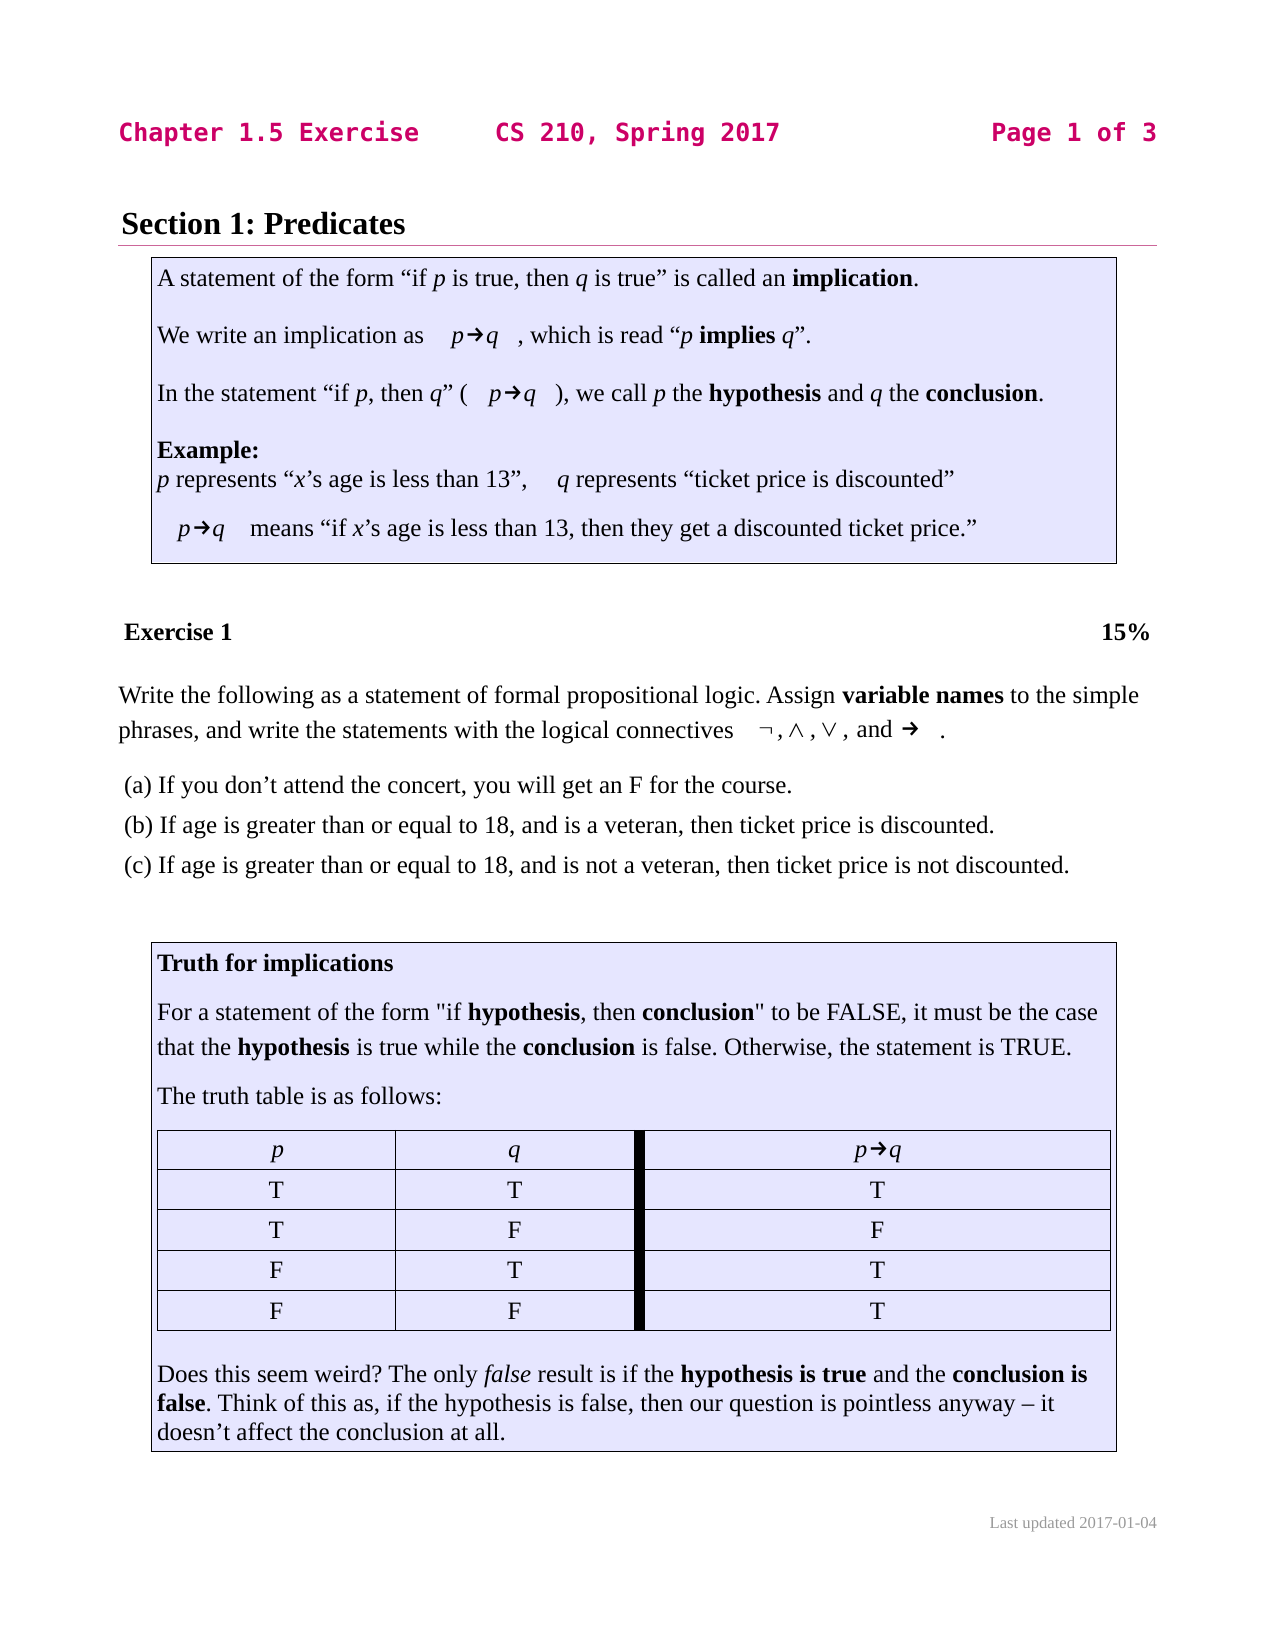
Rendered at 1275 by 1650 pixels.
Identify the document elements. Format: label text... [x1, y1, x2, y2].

table_cell F [158, 1251, 395, 1290]
table_cell T [396, 1251, 634, 1290]
table_cell [635, 1251, 644, 1290]
table_header [645, 1131, 1110, 1169]
table_header A statement of the form “if p is true, then q is true” is called an implication. We write an implication as , which is read “p implies q”. In the statement “if p, then q” (), we call p the hypothesis and q the conclusion. Example: p represents “x’s age is less than 13”, q represents “ticket price is discounted” means “if x’s age is less than 13, then they get a discounted ticket price.” [152, 258, 1116, 562]
text Write the following as a statement of formal propositional logic. Assign variable names to the simple phrases, and write the statements with the logical connectives . [118, 681, 1157, 744]
table_header [396, 1131, 634, 1169]
table_cell T [645, 1291, 1110, 1330]
table_header 15% [638, 612, 1157, 652]
table_cell T [396, 1170, 634, 1209]
table_cell F [645, 1210, 1110, 1250]
table_cell T [645, 1251, 1110, 1290]
table_header [635, 1131, 644, 1169]
subtitle Section 1: Predicates [118, 202, 1157, 245]
table_cell [635, 1291, 644, 1330]
table_cell F [396, 1291, 634, 1330]
table_cell F [158, 1291, 395, 1330]
table_header [158, 1131, 395, 1169]
table_cell (b) If age is greater than or equal to 18, and is a veteran, then ticket price is discounted. [118, 804, 1157, 844]
table_cell T [158, 1170, 395, 1209]
table_header Exercise 1 [118, 612, 637, 652]
table_cell T [158, 1210, 395, 1250]
table_cell T [645, 1170, 1110, 1209]
table_header Truth for implications For a statement of the form "if hypothesis, then conclusion" to be FALSE, it must be the case that the hypothesis is true while the conclusion is false. Otherwise, the statement is TRUE. The truth table is as follows: Does this seem weird? The only false result is if the hypothesis is true and the conclusion is false. Think of this as, if the hypothesis is false, then our question is pointless anyway – it doesn’t affect the conclusion at all. [152, 943, 1116, 1451]
table_cell (c) If age is greater than or equal to 18, and is not a veteran, then ticket price is not discounted. [118, 845, 1157, 885]
table_cell [635, 1210, 644, 1250]
table_header (a) If you don’t attend the concert, you will get an F for the course. [118, 764, 1157, 804]
table_cell F [396, 1210, 634, 1250]
table_cell [635, 1170, 644, 1209]
